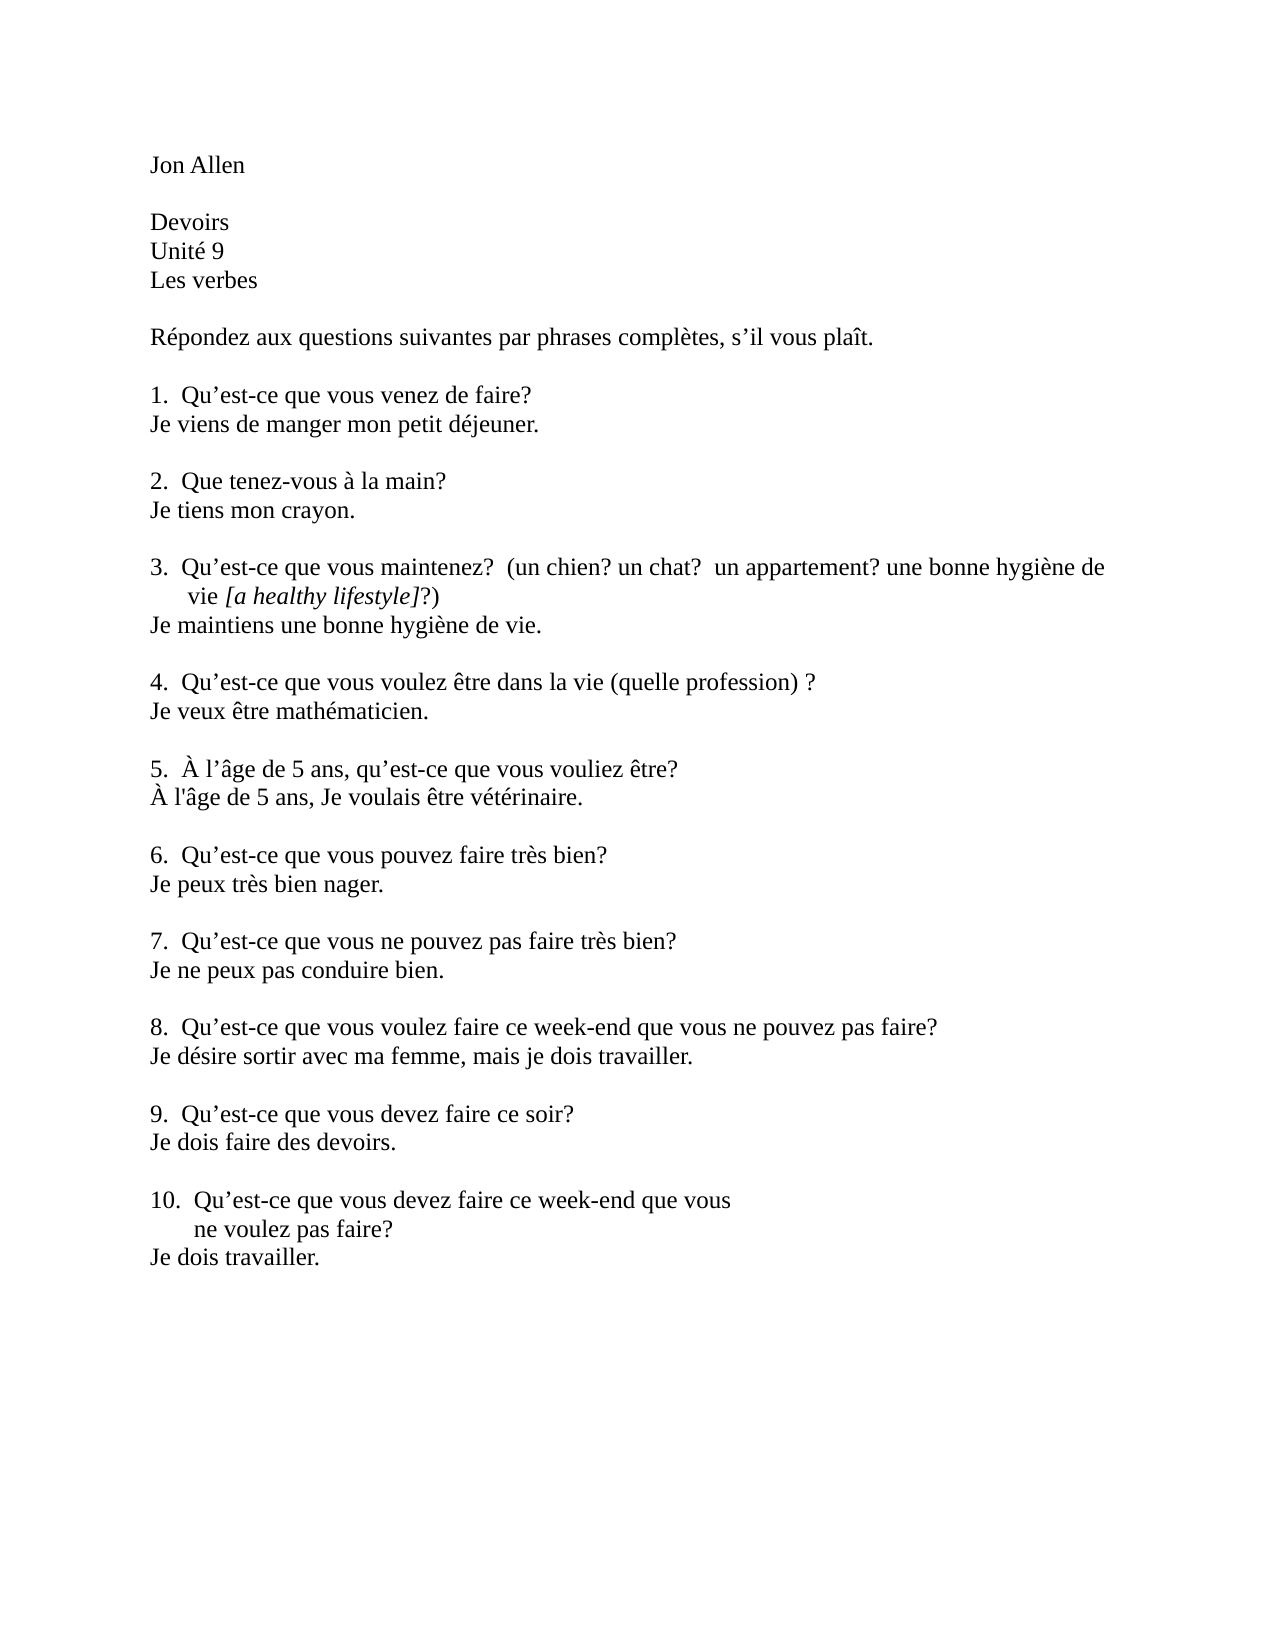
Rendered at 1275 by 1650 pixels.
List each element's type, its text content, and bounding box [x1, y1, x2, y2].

text Je désire sortir avec ma femme, mais je dois travailler. [150, 1041, 1125, 1070]
text Jon Allen [150, 150, 1125, 179]
text Les verbes [150, 265, 1125, 294]
text 4. Qu’est-ce que vous voulez être dans la vie (quelle profession) ? [150, 667, 1125, 696]
text Unité 9 [150, 236, 1125, 265]
text À l'âge de 5 ans, Je voulais être vétérinaire. [150, 782, 1125, 811]
text 10. Qu’est-ce que vous devez faire ce week-end que vous [150, 1185, 1125, 1214]
text Je dois travailler. [150, 1242, 1125, 1271]
text Je peux très bien nager. [150, 869, 1125, 897]
text 2. Que tenez-vous à la main? [150, 466, 1125, 495]
text 1. Qu’est-ce que vous venez de faire? [150, 380, 1125, 409]
text Devoirs [150, 207, 1125, 236]
text Je maintiens une bonne hygiène de vie. [150, 610, 1125, 639]
text Je ne peux pas conduire bien. [150, 955, 1125, 984]
text 3. Qu’est-ce que vous maintenez? (un chien? un chat? un appartement? une bonne hygiène de [150, 552, 1125, 581]
text Je viens de manger mon petit déjeuner. [150, 409, 1125, 437]
text 5. À l’âge de 5 ans, qu’est-ce que vous vouliez être? [150, 754, 1125, 782]
text Répondez aux questions suivantes par phrases complètes, s’il vous plaît. [150, 322, 1125, 351]
text 7. Qu’est-ce que vous ne pouvez pas faire très bien? [150, 926, 1125, 955]
text Je dois faire des devoirs. [150, 1127, 1125, 1156]
text vie [a healthy lifestyle]?) [150, 581, 1125, 610]
text 6. Qu’est-ce que vous pouvez faire très bien? [150, 840, 1125, 869]
text Je tiens mon crayon. [150, 495, 1125, 524]
text ne voulez pas faire? [150, 1214, 1125, 1242]
text 8. Qu’est-ce que vous voulez faire ce week-end que vous ne pouvez pas faire? [150, 1012, 1125, 1041]
text Je veux être mathématicien. [150, 696, 1125, 725]
text 9. Qu’est-ce que vous devez faire ce soir? [150, 1099, 1125, 1127]
